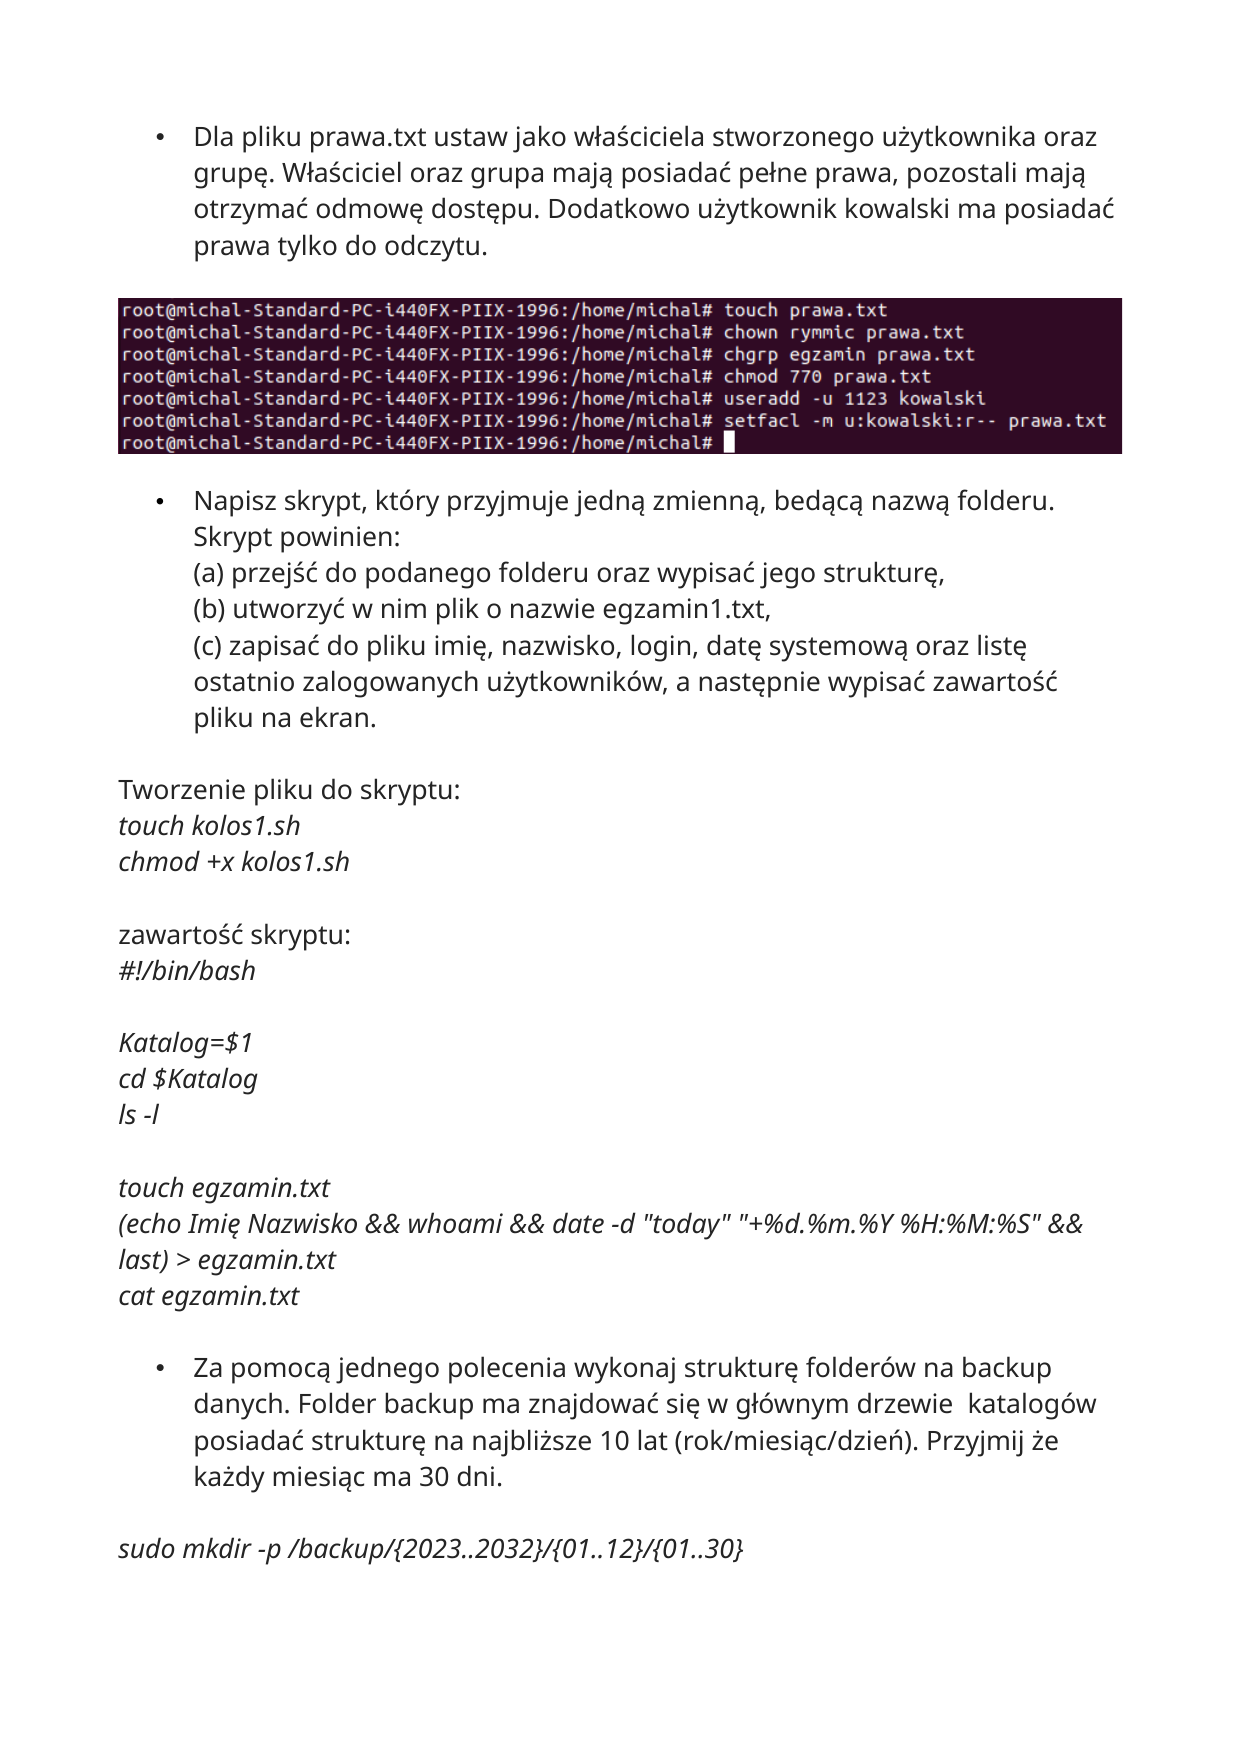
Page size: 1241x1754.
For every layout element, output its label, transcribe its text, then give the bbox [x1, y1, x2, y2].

text #!/bin/bash [118, 952, 1122, 988]
text touch egzamin.txt [118, 1169, 1122, 1205]
text (echo Imię Nazwisko && whoami && date -d "today" "+%d.%m.%Y %H:%M:%S" && last) > egzamin.txt [118, 1205, 1122, 1277]
text cat egzamin.txt [118, 1277, 1122, 1313]
text touch kolos1.sh [118, 807, 1122, 843]
text sudo mkdir -p /backup/{2023..2032}/{01..12}/{01..30} [118, 1530, 1122, 1566]
text ls -l [118, 1096, 1122, 1132]
picture [118, 298, 1123, 454]
text cd $Katalog [118, 1060, 1122, 1096]
text Katalog=$1 [118, 1024, 1122, 1060]
text chmod +x kolos1.sh [118, 843, 1122, 879]
list Za pomocą jednego polecenia wykonaj strukturę folderów na backup danych. Folder backup ma znajdować się w głównym drzewie katalogów posiadać strukturę na najbliższe 10 lat (rok/miesiąc/dzień). Przyjmij że każdy miesiąc ma 30 dni. [156, 1349, 1122, 1494]
list Dla pliku prawa.txt ustaw jako właściciela stworzonego użytkownika oraz grupę. Właściciel oraz grupa mają posiadać pełne prawa, pozostali mają otrzymać odmowę dostępu. Dodatkowo użytkownik kowalski ma posiadać prawa tylko do odczytu. [156, 118, 1122, 263]
text Tworzenie pliku do skryptu: [118, 771, 1122, 807]
list Napisz skrypt, który przyjmuje jedną zmienną, bedącą nazwą folderu. Skrypt powinien: (a) przejść do podanego folderu oraz wypisać jego strukturę, (b) utworzyć w nim plik o nazwie egzamin1.txt, (c) zapisać do pliku imię, nazwisko, login, datę systemową oraz listę ostatnio zalogowanych użytkowników, a następnie wypisać zawartość pliku na ekran. [156, 482, 1122, 735]
text zawartość skryptu: [118, 916, 1122, 952]
